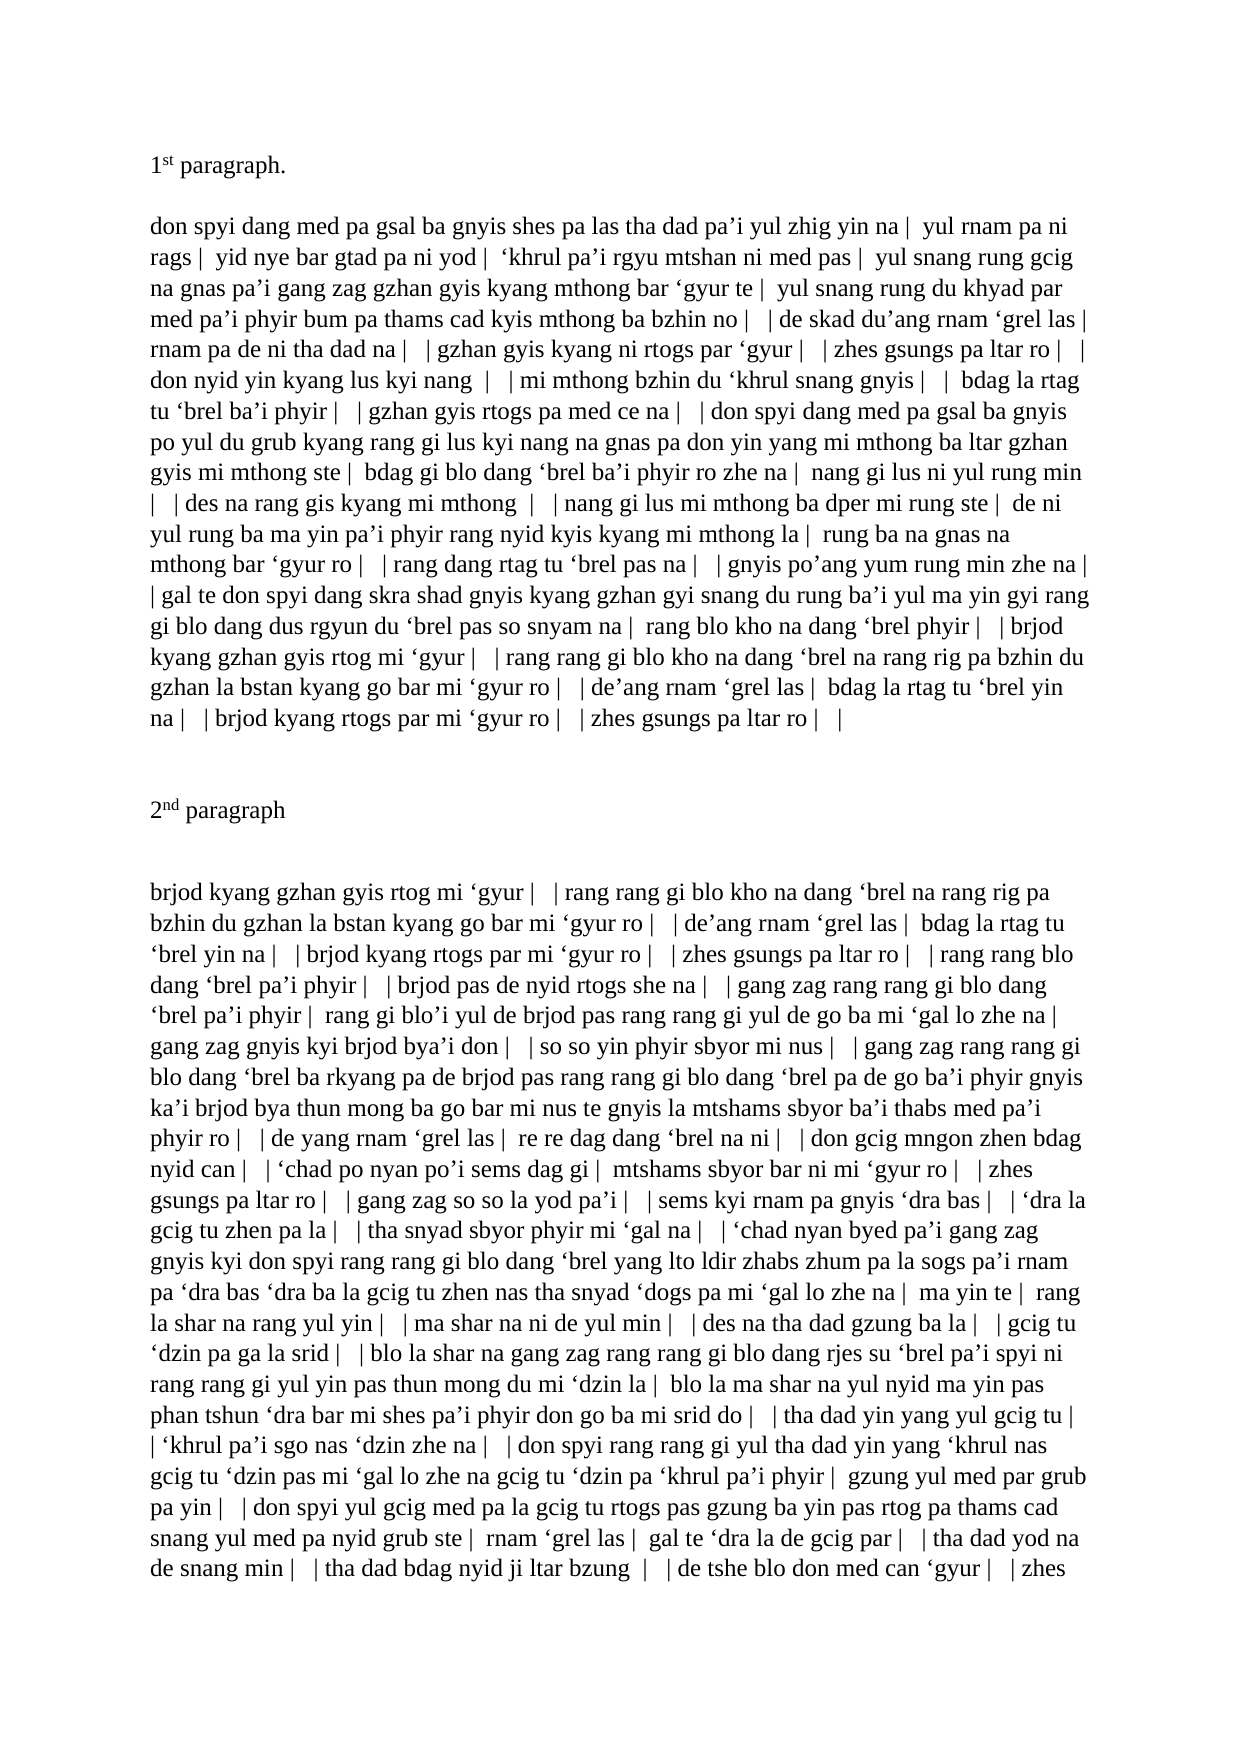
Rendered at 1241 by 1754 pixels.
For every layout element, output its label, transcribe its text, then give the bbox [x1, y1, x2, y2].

text 2nd paragraph [150, 795, 1090, 824]
text don spyi dang med pa gsal ba gnyis shes pa las tha dad pa’i yul zhig yin na | yul rnam pa ni rags | yid nye bar gtad pa ni yod | ‘khrul pa’i rgyu mtshan ni med pas | yul snang rung gcig na gnas pa’i gang zag gzhan gyis kyang mthong bar ‘gyur te | yul snang rung du khyad par med pa’i phyir bum pa thams cad kyis mthong ba bzhin no | | de skad du’ang rnam ‘grel las | rnam pa de ni tha dad na | | gzhan gyis kyang ni rtogs par ‘gyur | | zhes gsungs pa ltar ro | | don nyid yin kyang lus kyi nang | | mi mthong bzhin du ‘khrul snang gnyis | | bdag la rtag tu ‘brel ba’i phyir | | gzhan gyis rtogs pa med ce na | | don spyi dang med pa gsal ba gnyis po yul du grub kyang rang gi lus kyi nang na gnas pa don yin yang mi mthong ba ltar gzhan gyis mi mthong ste | bdag gi blo dang ‘brel ba’i phyir ro zhe na | nang gi lus ni yul rung min | | des na rang gis kyang mi mthong | | nang gi lus mi mthong ba dper mi rung ste | de ni yul rung ba ma yin pa’i phyir rang nyid kyis kyang mi mthong la | rung ba na gnas na mthong bar ‘gyur ro | | rang dang rtag tu ‘brel pas na | | gnyis po’ang yum rung min zhe na | | gal te don spyi dang skra shad gnyis kyang gzhan gyi snang du rung ba’i yul ma yin gyi rang gi blo dang dus rgyun du ‘brel pas so snyam na | rang blo kho na dang ‘brel phyir | | brjod kyang gzhan gyis rtog mi ‘gyur | | rang rang gi blo kho na dang ‘brel na rang rig pa bzhin du gzhan la bstan kyang go bar mi ‘gyur ro | | de’ang rnam ‘grel las | bdag la rtag tu ‘brel yin na | | brjod kyang rtogs par mi ‘gyur ro | | zhes gsungs pa ltar ro | | [150, 211, 1090, 732]
text brjod kyang gzhan gyis rtog mi ‘gyur | | rang rang gi blo kho na dang ‘brel na rang rig pa bzhin du gzhan la bstan kyang go bar mi ‘gyur ro | | de’ang rnam ‘grel las | bdag la rtag tu ‘brel yin na | | brjod kyang rtogs par mi ‘gyur ro | | zhes gsungs pa ltar ro | | rang rang blo dang ‘brel pa’i phyir | | brjod pas de nyid rtogs she na | | gang zag rang rang gi blo dang ‘brel pa’i phyir | rang gi blo’i yul de brjod pas rang rang gi yul de go ba mi ‘gal lo zhe na | gang zag gnyis kyi brjod bya’i don | | so so yin phyir sbyor mi nus | | gang zag rang rang gi blo dang ‘brel ba rkyang pa de brjod pas rang rang gi blo dang ‘brel pa de go ba’i phyir gnyis ka’i brjod bya thun mong ba go bar mi nus te gnyis la mtshams sbyor ba’i thabs med pa’i phyir ro | | de yang rnam ‘grel las | re re dag dang ‘brel na ni | | don gcig mngon zhen bdag nyid can | | ‘chad po nyan po’i sems dag gi | mtshams sbyor bar ni mi ‘gyur ro | | zhes gsungs pa ltar ro | | gang zag so so la yod pa’i | | sems kyi rnam pa gnyis ‘dra bas | | ‘dra la gcig tu zhen pa la | | tha snyad sbyor phyir mi ‘gal na | | ‘chad nyan byed pa’i gang zag gnyis kyi don spyi rang rang gi blo dang ‘brel yang lto ldir zhabs zhum pa la sogs pa’i rnam pa ‘dra bas ‘dra ba la gcig tu zhen nas tha snyad ‘dogs pa mi ‘gal lo zhe na | ma yin te | rang la shar na rang yul yin | | ma shar na ni de yul min | | des na tha dad gzung ba la | | gcig tu ‘dzin pa ga la srid | | blo la shar na gang zag rang rang gi blo dang rjes su ‘brel pa’i spyi ni rang rang gi yul yin pas thun mong du mi ‘dzin la | blo la ma shar na yul nyid ma yin pas phan tshun ‘dra bar mi shes pa’i phyir don go ba mi srid do | | tha dad yin yang yul gcig tu | | ‘khrul pa’i sgo nas ‘dzin zhe na | | don spyi rang rang gi yul tha dad yin yang ‘khrul nas gcig tu ‘dzin pas mi ‘gal lo zhe na gcig tu ‘dzin pa ‘khrul pa’i phyir | gzung yul med par grub pa yin | | don spyi yul gcig med pa la gcig tu rtogs pas gzung ba yin pas rtog pa thams cad snang yul med pa nyid grub ste | rnam ‘grel las | gal te ‘dra la de gcig par | | tha dad yod na de snang min | | tha dad bdag nyid ji ltar bzung | | de tshe blo don med can ‘gyur | | zhes [150, 877, 1090, 1582]
text 1st paragraph. [150, 150, 1090, 179]
